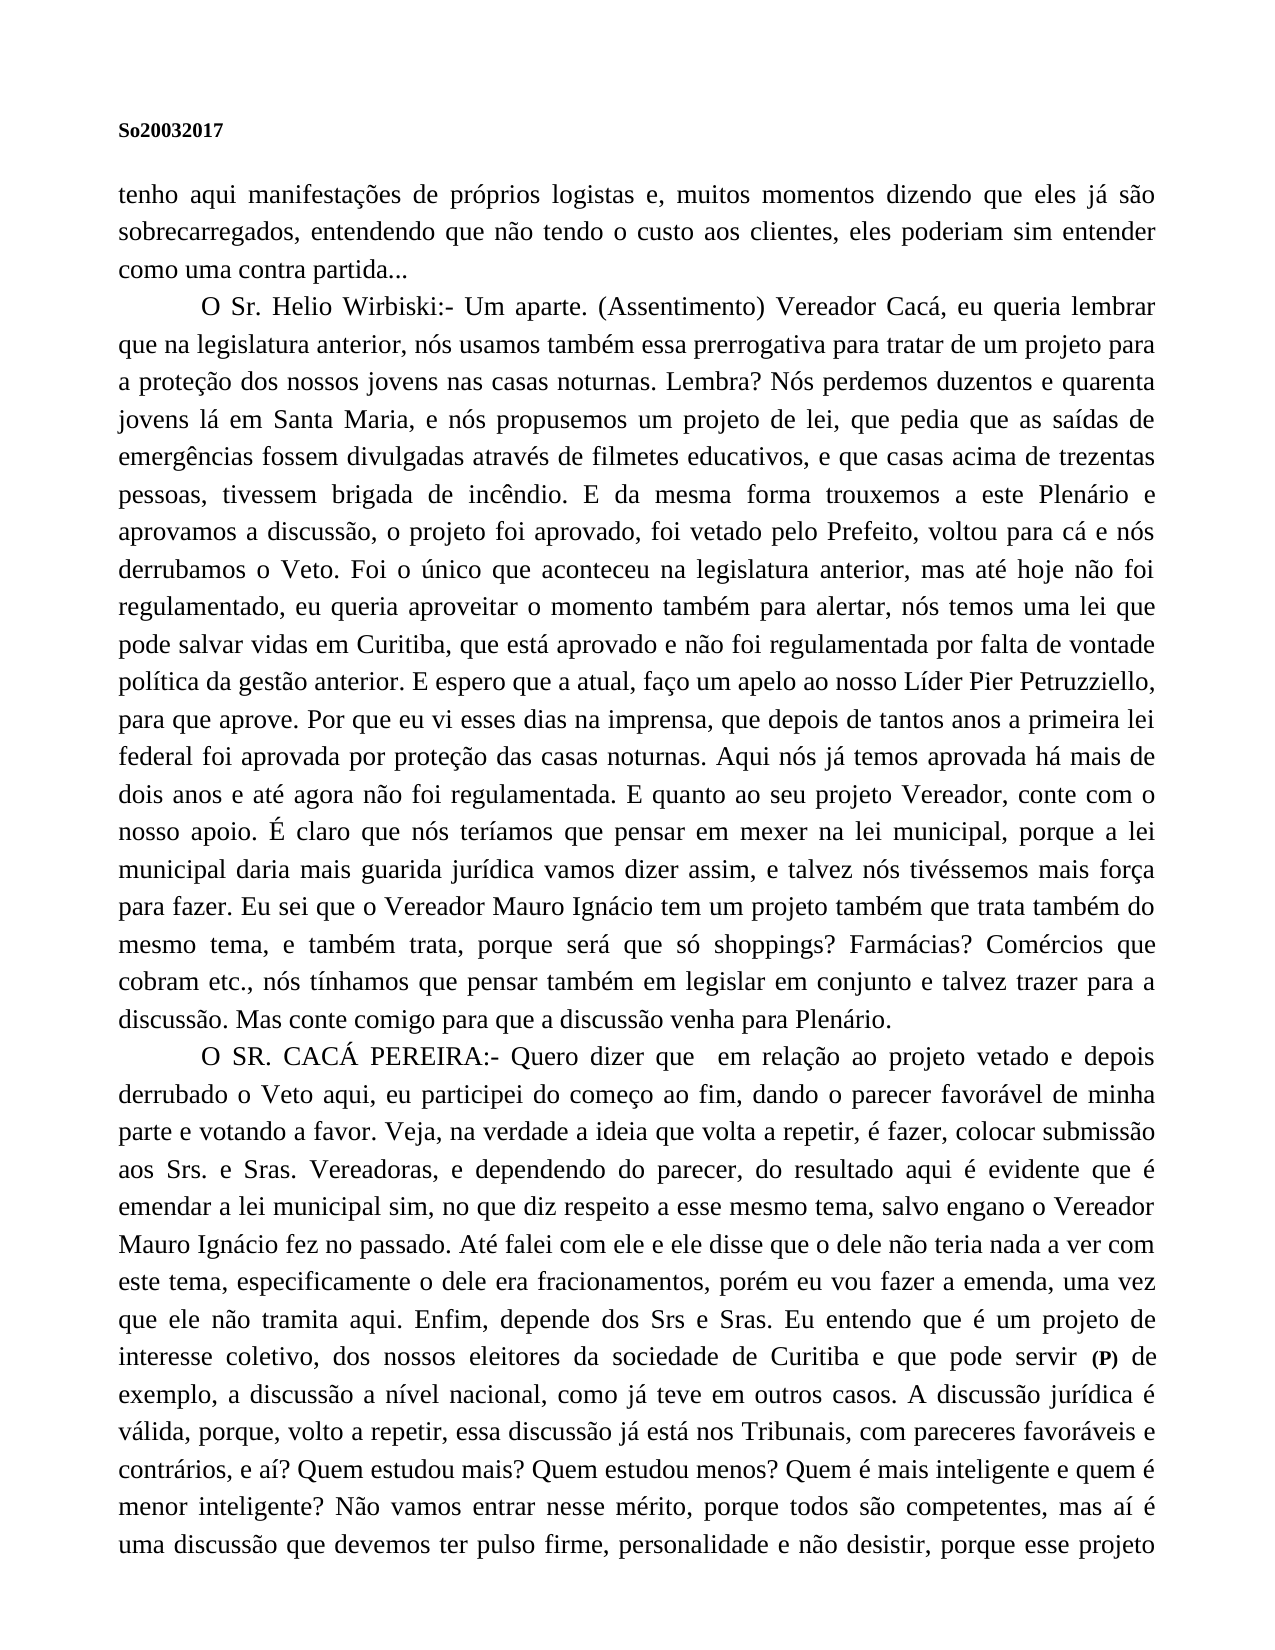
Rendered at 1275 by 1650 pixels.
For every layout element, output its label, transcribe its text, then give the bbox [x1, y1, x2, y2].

text O SR. CACÁ PEREIRA:- Quero dizer que em relação ao projeto vetado e depois derrubado o Veto aqui, eu participei do começo ao fim, dando o parecer favorável de minha parte e votando a favor. Veja, na verdade a ideia que volta a repetir, é fazer, colocar submissão aos Srs. e Sras. Vereadoras, e dependendo do parecer, do resultado aqui é evidente que é emendar a lei municipal sim, no que diz respeito a esse mesmo tema, salvo engano o Vereador Mauro Ignácio fez no passado. Até falei com ele e ele disse que o dele não teria nada a ver com este tema, especificamente o dele era fracionamentos, porém eu vou fazer a emenda, uma vez que ele não tramita aqui. Enfim, depende dos Srs e Sras. Eu entendo que é um projeto de interesse coletivo, dos nossos eleitores da sociedade de Curitiba e que pode servir (P) de exemplo, a discussão a nível nacional, como já teve em outros casos. A discussão jurídica é válida, porque, volto a repetir, essa discussão já está nos Tribunais, com pareceres favoráveis e contrários, e aí? Quem estudou mais? Quem estudou menos? Quem é mais inteligente e quem é menor inteligente? Não vamos entrar nesse mérito, porque todos são competentes, mas aí é uma discussão que devemos ter pulso firme, personalidade e não desistir, porque esse projeto [118, 1034, 1157, 1559]
text tenho aqui manifestações de próprios logistas e, muitos momentos dizendo que eles já são sobrecarregados, entendendo que não tendo o custo aos clientes, eles poderiam sim entender como uma contra partida... [118, 172, 1157, 284]
text O Sr. Helio Wirbiski:- Um aparte. (Assentimento) Vereador Cacá, eu queria lembrar que na legislatura anterior, nós usamos também essa prerrogativa para tratar de um projeto para a proteção dos nossos jovens nas casas noturnas. Lembra? Nós perdemos duzentos e quarenta jovens lá em Santa Maria, e nós propusemos um projeto de lei, que pedia que as saídas de emergências fossem divulgadas através de filmetes educativos, e que casas acima de trezentas pessoas, tivessem brigada de incêndio. E da mesma forma trouxemos a este Plenário e aprovamos a discussão, o projeto foi aprovado, foi vetado pelo Prefeito, voltou para cá e nós derrubamos o Veto. Foi o único que aconteceu na legislatura anterior, mas até hoje não foi regulamentado, eu queria aproveitar o momento também para alertar, nós temos uma lei que pode salvar vidas em Curitiba, que está aprovado e não foi regulamentada por falta de vontade política da gestão anterior. E espero que a atual, faço um apelo ao nosso Líder Pier Petruzziello, para que aprove. Por que eu vi esses dias na imprensa, que depois de tantos anos a primeira lei federal foi aprovada por proteção das casas noturnas. Aqui nós já temos aprovada há mais de dois anos e até agora não foi regulamentada. E quanto ao seu projeto Vereador, conte com o nosso apoio. É claro que nós teríamos que pensar em mexer na lei municipal, porque a lei municipal daria mais guarida jurídica vamos dizer assim, e talvez nós tivéssemos mais força para fazer. Eu sei que o Vereador Mauro Ignácio tem um projeto também que trata também do mesmo tema, e também trata, porque será que só shoppings? Farmácias? Comércios que cobram etc., nós tínhamos que pensar também em legislar em conjunto e talvez trazer para a discussão. Mas conte comigo para que a discussão venha para Plenário. [118, 284, 1157, 1034]
